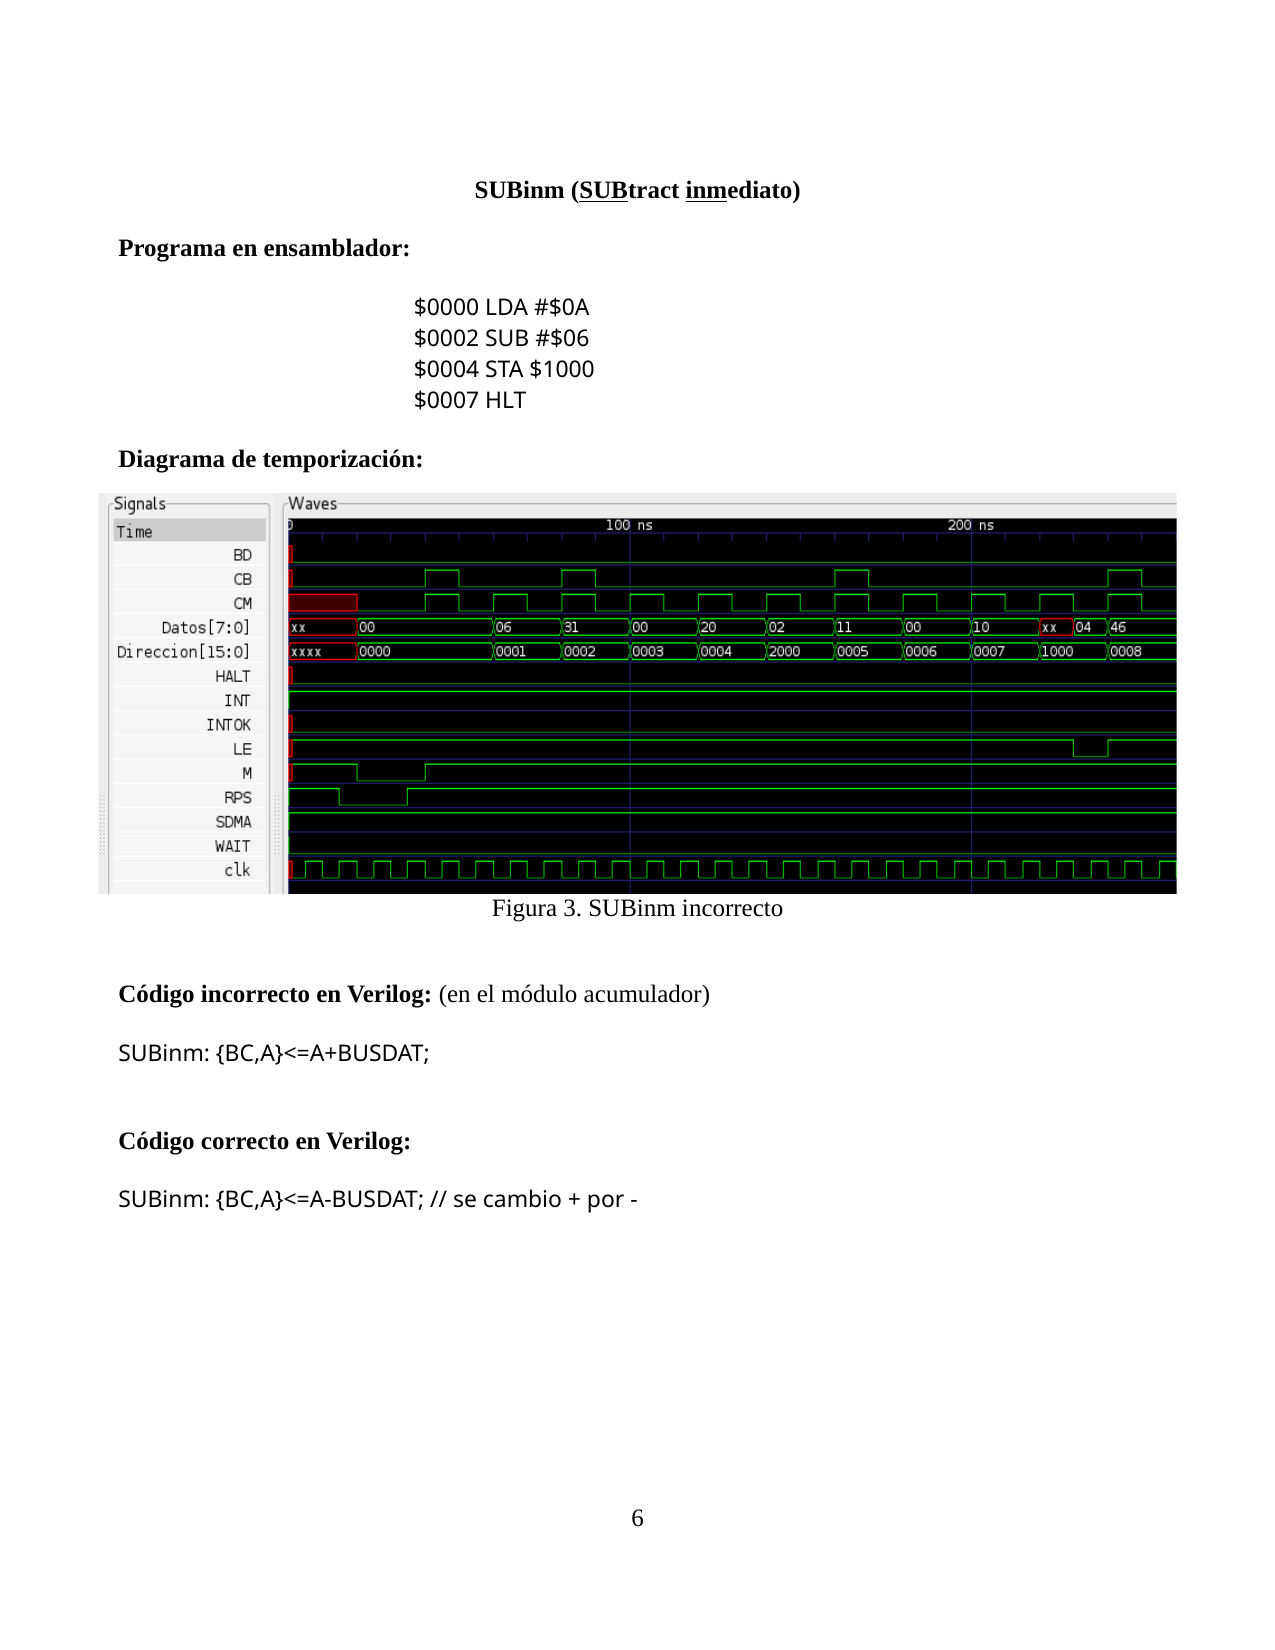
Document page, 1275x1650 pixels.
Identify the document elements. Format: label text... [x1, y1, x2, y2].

text $0004 STA $1000 [118, 353, 1157, 384]
text SUBinm (SUBtract inmediato) [118, 176, 1157, 204]
text $0007 HLT [118, 384, 1157, 416]
text SUBinm: {BC,A}<=A+BUSDAT; [118, 1037, 1157, 1068]
text SUBinm: {BC,A}<=A-BUSDAT; // se cambio + por - [118, 1183, 1157, 1214]
text Diagrama de temporización: [118, 444, 1157, 473]
text Código correcto en Verilog: [118, 1126, 1157, 1154]
text [118, 473, 1157, 493]
text Programa en ensamblador: [118, 233, 1157, 262]
picture [98, 493, 1177, 894]
text $0000 LDA #$0A [118, 291, 1157, 322]
text $0002 SUB #$06 [118, 322, 1157, 353]
text Figura 3. SUBinm incorrecto [118, 894, 1157, 922]
text Código incorrecto en Verilog: (en el módulo acumulador) [118, 979, 1157, 1008]
